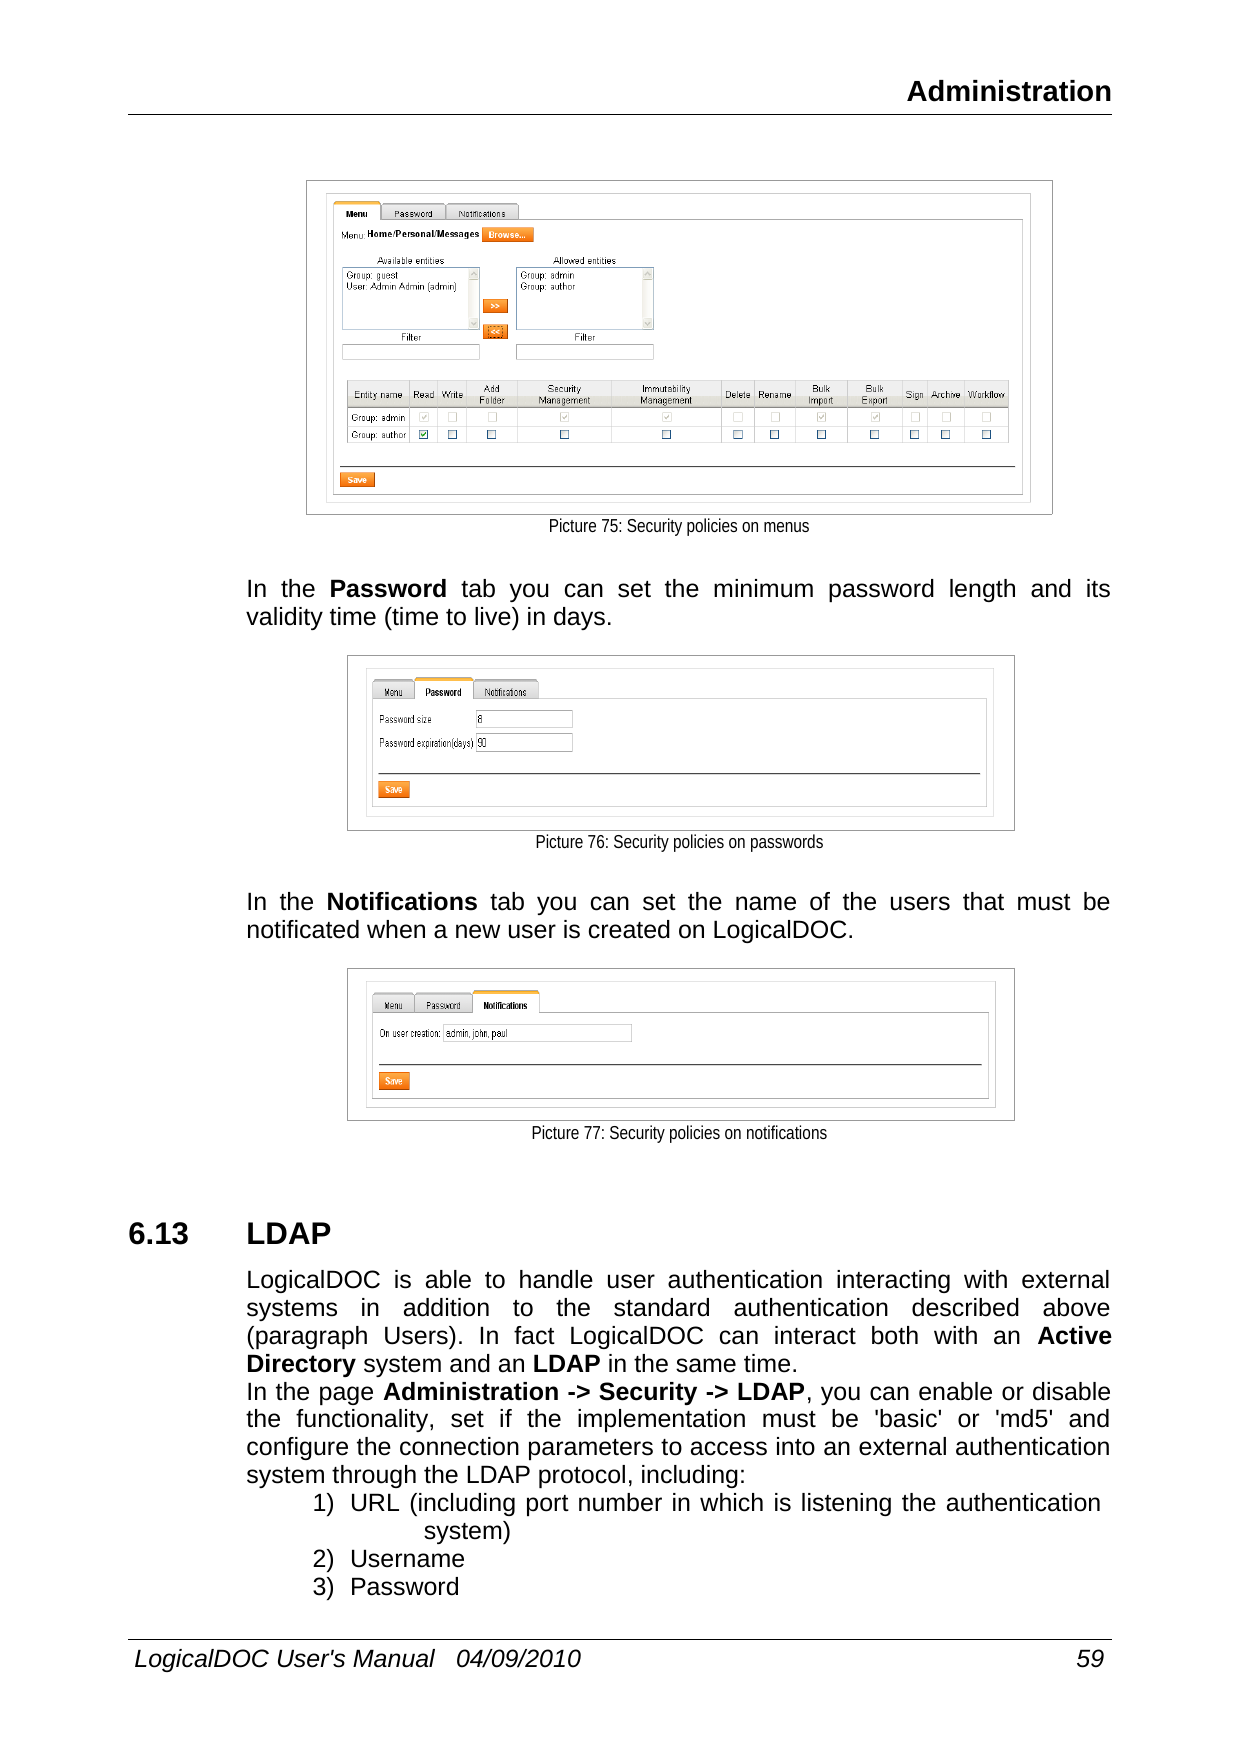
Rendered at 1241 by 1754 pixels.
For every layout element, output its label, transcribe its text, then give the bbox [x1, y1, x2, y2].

text In the Notifications tab you can set the name of the users that must be notificated when a new user is created on LogicalDOC. [246, 888, 1112, 943]
picture [363, 664, 998, 821]
subtitle LDAP [128, 1216, 1112, 1251]
text In the Password tab you can set the minimum password length and its validity time (time to live) in days. [246, 575, 1112, 631]
text LogicalDOC is able to handle user authentication interacting with external systems in addition to the standard authentication described above (paragraph Users). In fact LogicalDOC can interact both with an Active Directory system and an LDAP in the same time. [246, 1266, 1112, 1377]
text Picture 75: Security policies on menus [305, 180, 1053, 537]
text In the page Administration -> Security -> LDAP, you can enable or disable the functionality, set if the implementation must be 'basic' or 'md5' and configure the connection parameters to access into an external authentication system through the LDAP protocol, including: [246, 1377, 1112, 1489]
list Password [312, 1573, 1112, 1601]
list URL (including port number in which is listening the authentication system) [312, 1489, 1112, 1545]
list Username [312, 1545, 1112, 1573]
text Picture 77: Security policies on notifications [347, 1121, 1011, 1143]
picture [363, 976, 998, 1112]
picture [322, 189, 1036, 505]
text Picture 76: Security policies on passwords [347, 831, 1011, 852]
